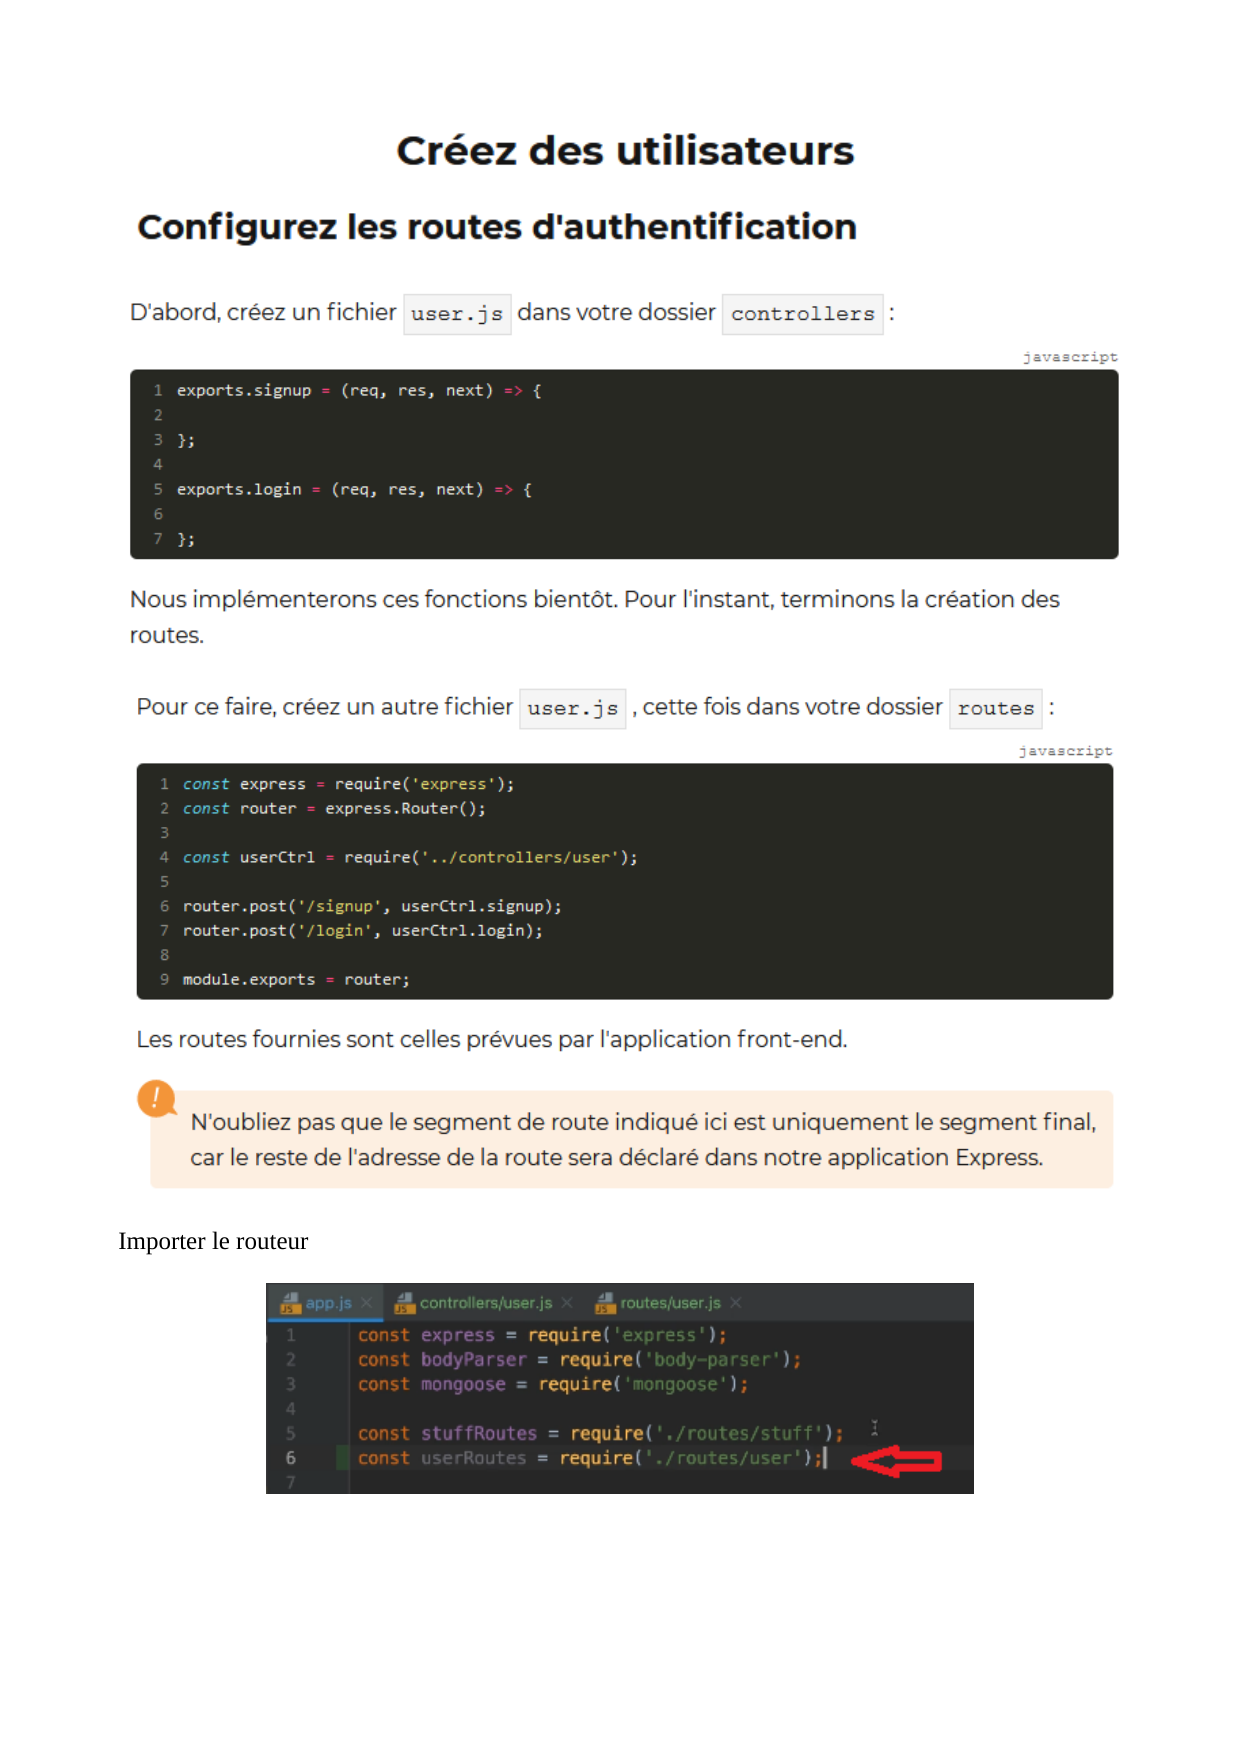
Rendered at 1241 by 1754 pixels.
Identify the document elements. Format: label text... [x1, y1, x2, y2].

picture [129, 204, 864, 249]
picture [377, 118, 863, 176]
picture [118, 290, 1123, 650]
text Importer le routeur [118, 1226, 1122, 1255]
picture [266, 1283, 974, 1494]
picture [118, 678, 1123, 1198]
